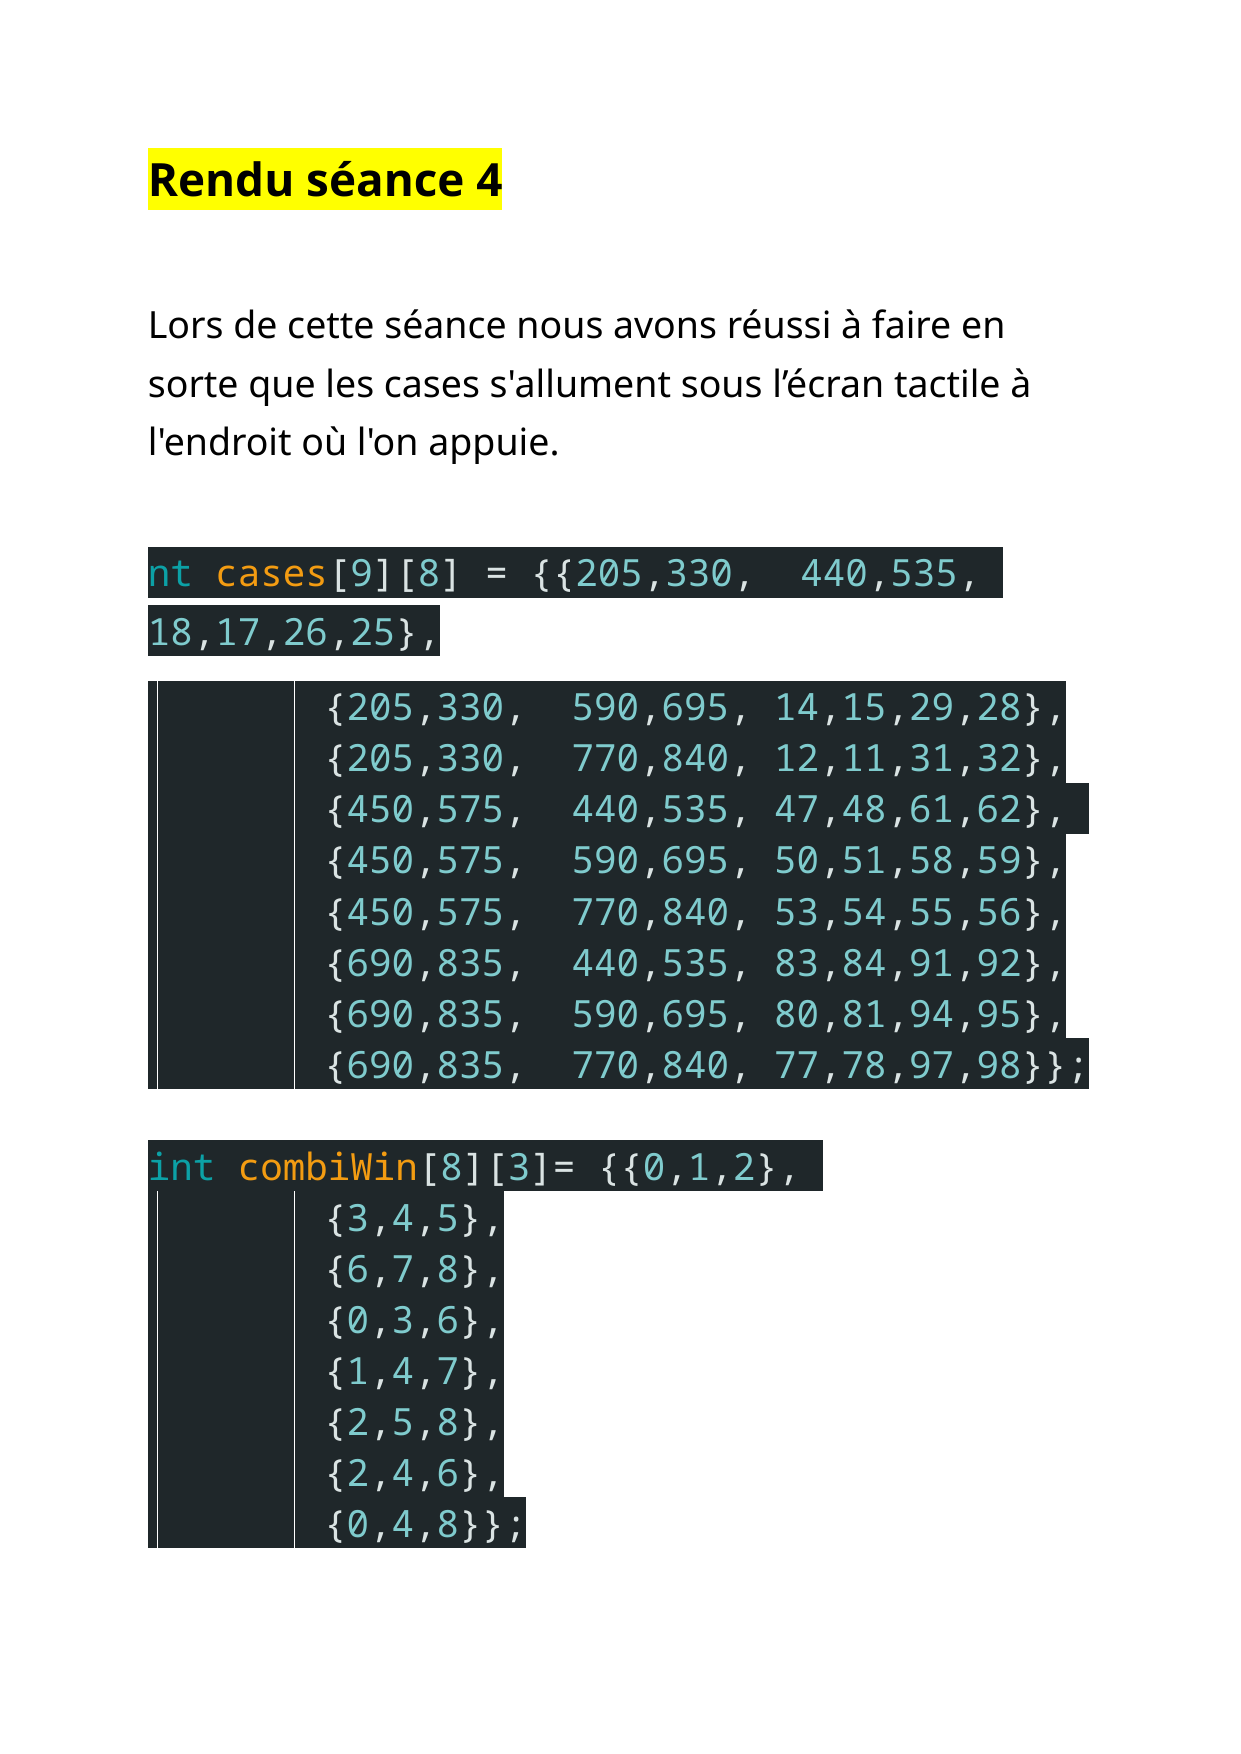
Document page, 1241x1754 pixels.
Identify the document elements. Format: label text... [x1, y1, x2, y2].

text {2,5,8}, [148, 1395, 1093, 1446]
text int combiWin[8][3]= {{0,1,2}, [148, 1140, 1093, 1191]
text {2,4,6}, [148, 1446, 1093, 1497]
text {450,575, 440,535, 47,48,61,62}, [148, 783, 1093, 834]
text nt cases[9][8] = {{205,330, 440,535, 18,17,26,25}, [148, 547, 1093, 656]
text {6,7,8}, [148, 1242, 1093, 1293]
text {0,3,6}, [148, 1293, 1093, 1344]
text {690,835, 590,695, 80,81,94,95}, [148, 987, 1093, 1038]
text {1,4,7}, [148, 1344, 1093, 1395]
text {205,330, 770,840, 12,11,31,32}, [148, 732, 1093, 783]
text Lors de cette séance nous avons réussi à faire en sorte que les cases s'allument sous l’écran tactile à l'endroit où l'on appuie. [148, 298, 1093, 467]
text {450,575, 770,840, 53,54,55,56}, [148, 885, 1093, 936]
text {690,835, 440,535, 83,84,91,92}, [148, 936, 1093, 987]
text {450,575, 590,695, 50,51,58,59}, [148, 834, 1093, 885]
text {0,4,8}}; [148, 1497, 1093, 1548]
text {205,330, 590,695, 14,15,29,28}, [148, 681, 1093, 732]
text {3,4,5}, [148, 1191, 1093, 1242]
text {690,835, 770,840, 77,78,97,98}}; [148, 1038, 1093, 1089]
text Rendu séance 4 [148, 148, 1093, 210]
